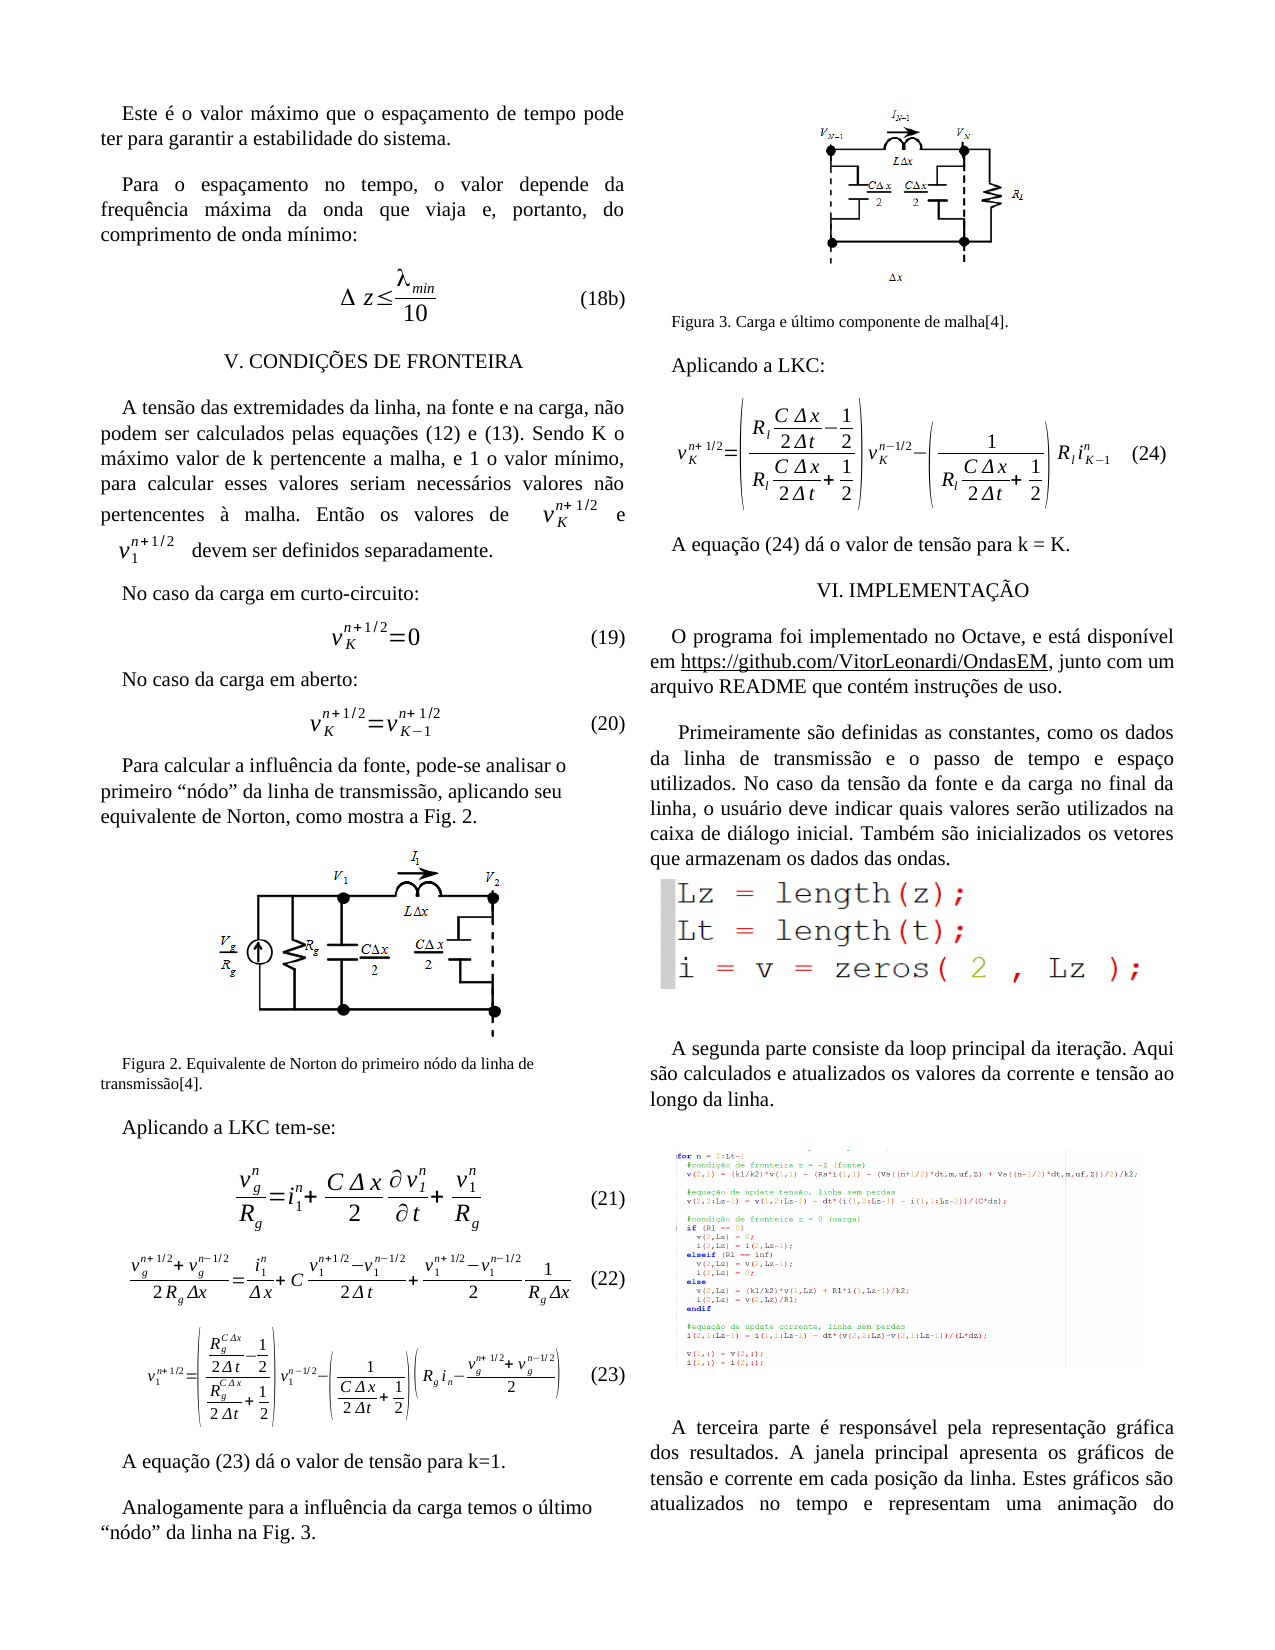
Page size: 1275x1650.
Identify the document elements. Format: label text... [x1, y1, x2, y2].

text A equação (24) dá o valor de tensão para k = K. [650, 532, 1174, 556]
text (24) [650, 399, 1174, 510]
text (20) [100, 705, 625, 740]
text Aplicando a LKC tem-se: [100, 1115, 625, 1139]
text Aplicando a LKC: [650, 353, 1174, 377]
text Figura 3. Carga e último componente de malha[4]. [650, 312, 1174, 331]
text O programa foi implementado no Octave, e está disponível em https://github.com/VitorLeonardi/OndasEM, junto com um arquivo README que contém instruções de uso. [650, 624, 1174, 698]
text Analogamente para a influência da carga temos o último “nódo” da linha na Fig. 3. [100, 1495, 625, 1544]
text Figura 2. Equivalente de Norton do primeiro nódo da linha de transmissão[4]. [100, 850, 625, 1093]
text No caso da carga em aberto: [100, 667, 625, 691]
text (19) [100, 618, 625, 653]
picture [660, 879, 1156, 989]
text A equação (23) dá o valor de tensão para k=1. [100, 1449, 625, 1473]
text Para o espaçamento no tempo, o valor depende da frequência máxima da onda que viaja e, portanto, do comprimento de onda mínimo: [100, 172, 625, 246]
text Para calcular a influência da fonte, pode-se analisar o primeiro “nódo” da linha de transmissão, aplicando seu equivalente de Norton, como mostra a Fig. 2. [100, 753, 625, 828]
text (18b) [100, 268, 625, 327]
picture [806, 100, 1040, 290]
text A terceira parte é responsável pela representação gráfica dos resultados. A janela principal apresenta os gráficos de tensão e corrente em cada posição da linha. Estes gráficos são atualizados no tempo e representam uma animação do [650, 1415, 1174, 1515]
text (21) [100, 1161, 625, 1231]
text A segunda parte consiste da loop principal da iteração. Aqui são calculados e atualizados os valores da corrente e tensão ao longo da linha. [650, 1036, 1174, 1111]
text A tensão das extremidades da linha, na fonte e na carga, não podem ser calculados pelas equações (12) e (13). Sendo K o máximo valor de k pertencente a malha, e 1 o valor mínimo, para calcular esses valores seriam necessários valores não pertencentes à malha. Então os valores de e devem ser definidos separadamente. [100, 395, 625, 567]
text Este é o valor máximo que o espaçamento de tempo pode ter para garantir a estabilidade do sistema. [100, 100, 625, 150]
text No caso da carga em curto-circuito: [100, 581, 625, 605]
text (23) [100, 1327, 625, 1427]
picture [215, 850, 511, 1053]
text (22) [100, 1253, 625, 1305]
picture [676, 1150, 1141, 1368]
text VI. IMPLEMENTAÇÃO [650, 578, 1174, 602]
text Primeiramente são definidas as constantes, como os dados da linha de transmissão e o passo de tempo e espaço utilizados. No caso da tensão da fonte e da carga no final da linha, o usuário deve indicar quais valores serão utilizados na caixa de diálogo inicial. Também são inicializados os vetores que armazenam os dados das ondas. [650, 720, 1174, 870]
text V. CONDIÇÕES DE FRONTEIRA [100, 349, 625, 373]
